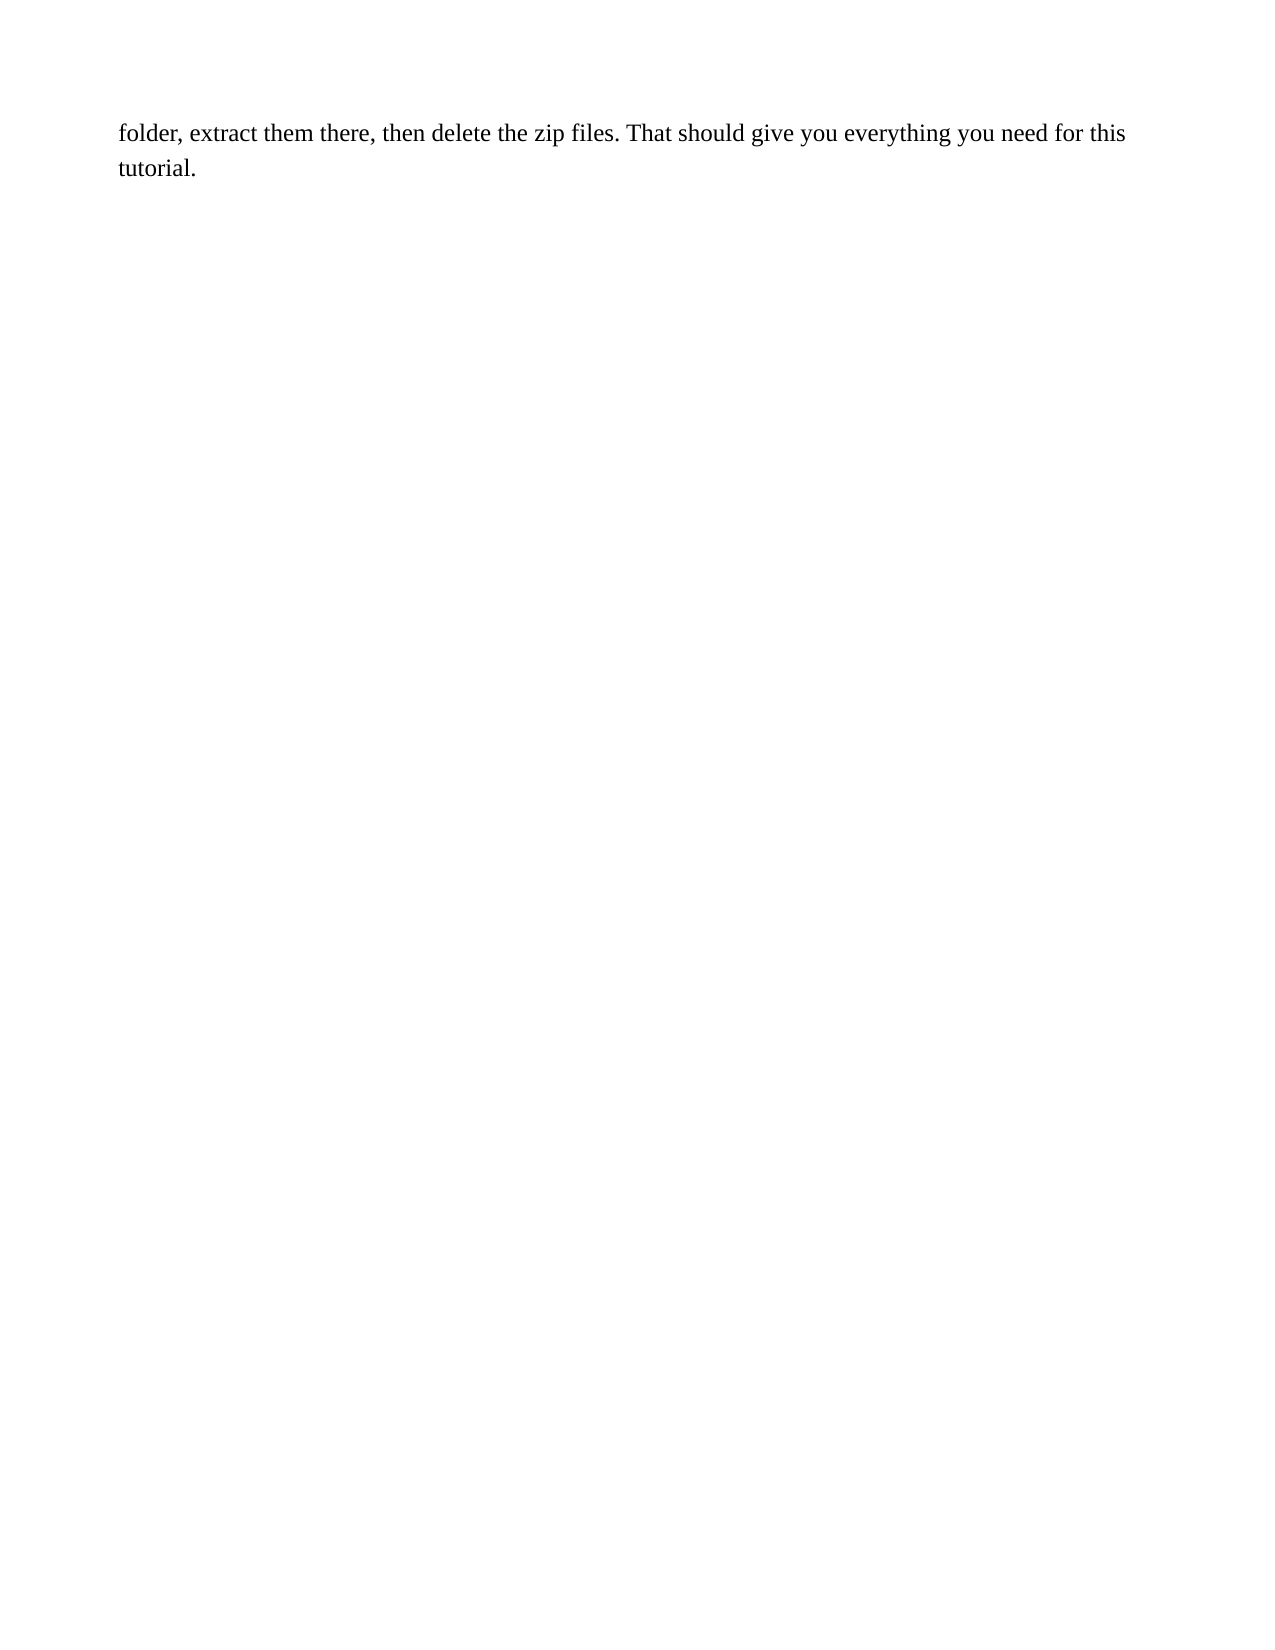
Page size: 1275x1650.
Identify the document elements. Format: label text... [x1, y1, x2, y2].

text folder, extract them there, then delete the zip files. That should give you everything you need for this tutorial. [118, 118, 1157, 181]
